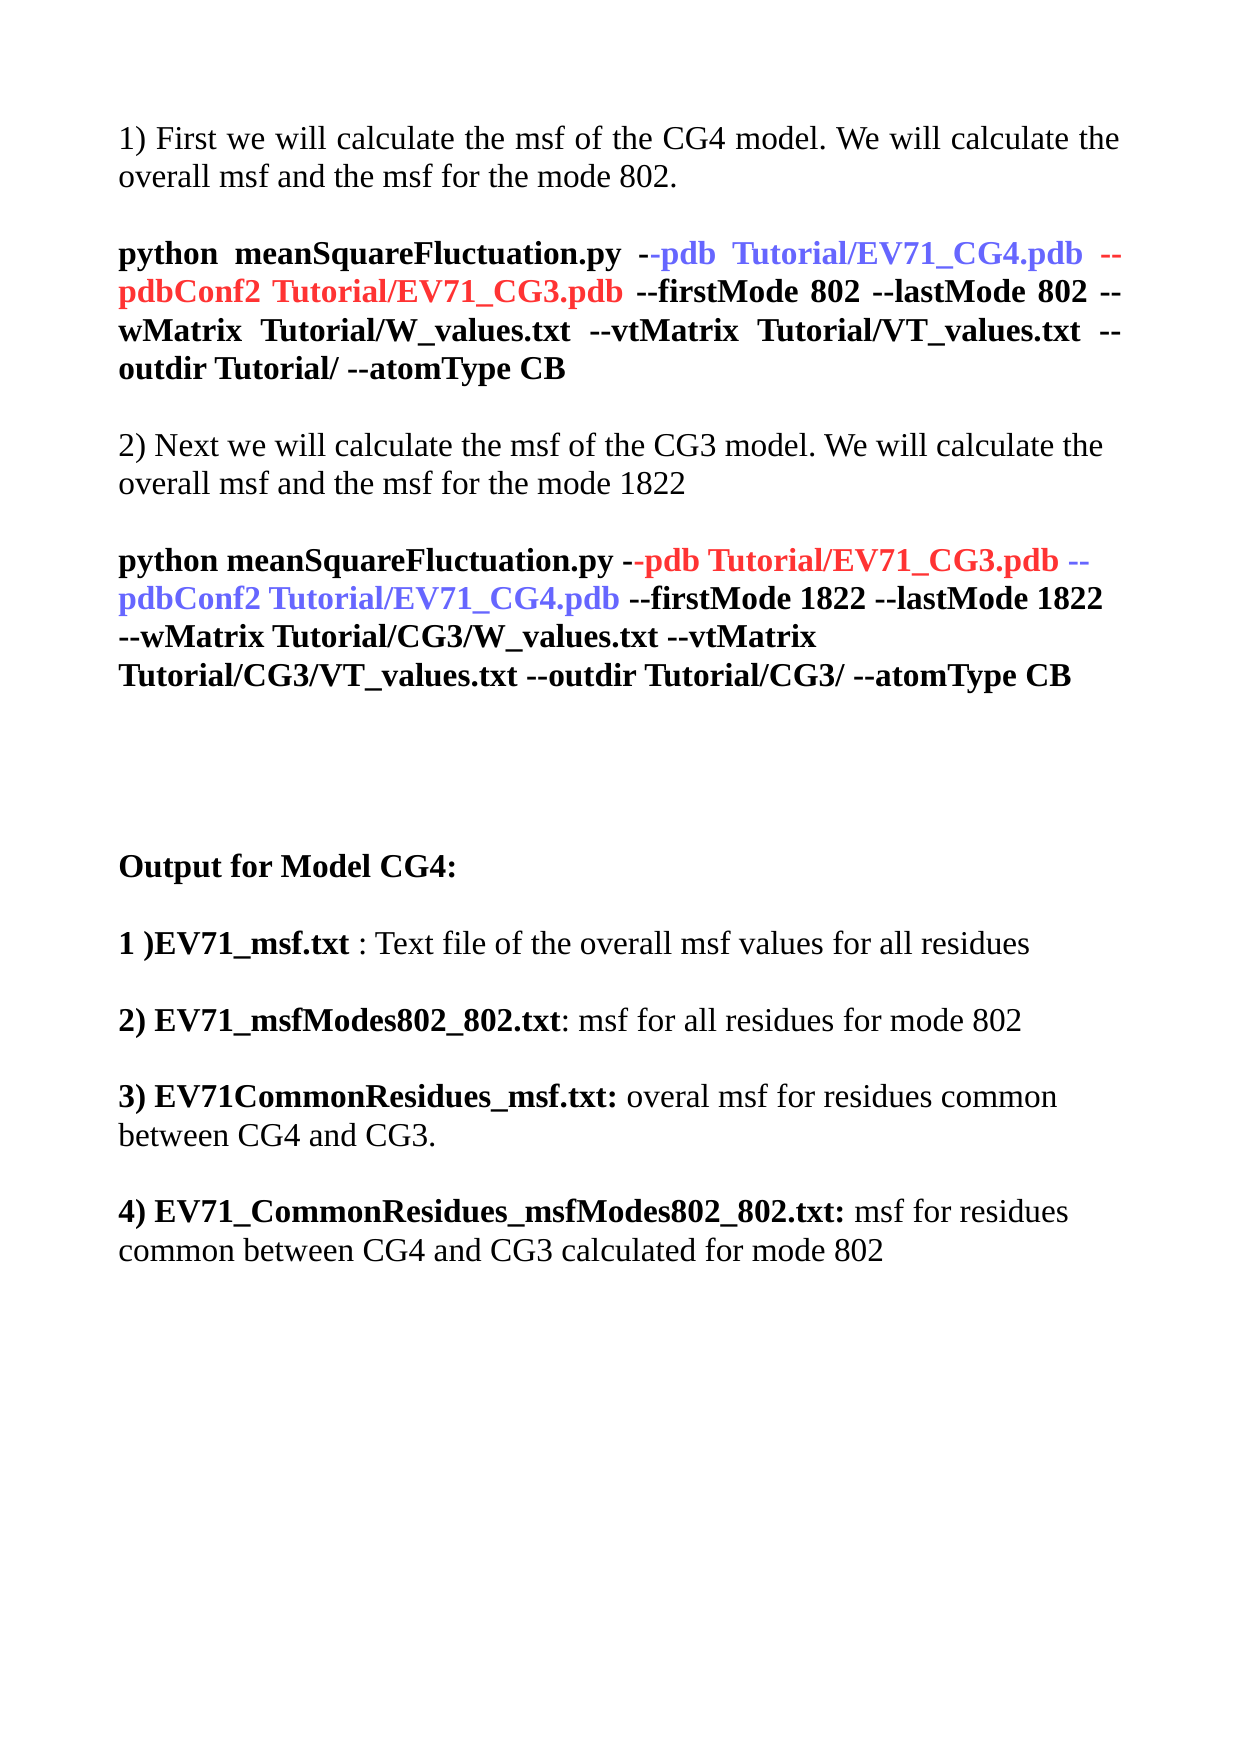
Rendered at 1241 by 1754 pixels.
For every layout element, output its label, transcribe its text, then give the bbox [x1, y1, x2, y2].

text 2) EV71_msfModes802_802.txt: msf for all residues for mode 802 [118, 1000, 1122, 1038]
text 2) Next we will calculate the msf of the CG3 model. We will calculate the overall msf and the msf for the mode 1822 [118, 425, 1122, 501]
text Output for Model CG4: [118, 846, 1122, 885]
text python meanSquareFluctuation.py --pdb Tutorial/EV71_CG3.pdb --pdbConf2 Tutorial/EV71_CG4.pdb --firstMode 1822 --lastMode 1822 --wMatrix Tutorial/CG3/W_values.txt --vtMatrix Tutorial/CG3/VT_values.txt --outdir Tutorial/CG3/ --atomType CB [118, 540, 1122, 693]
text 3) EV71CommonResidues_msf.txt: overal msf for residues common between CG4 and CG3. [118, 1076, 1122, 1153]
text 4) EV71_CommonResidues_msfModes802_802.txt: msf for residues common between CG4 and CG3 calculated for mode 802 [118, 1191, 1122, 1268]
text 1) First we will calculate the msf of the CG4 model. We will calculate the overall msf and the msf for the mode 802. [118, 118, 1122, 195]
text python meanSquareFluctuation.py --pdb Tutorial/EV71_CG4.pdb --pdbConf2 Tutorial/EV71_CG3.pdb --firstMode 802 --lastMode 802 --wMatrix Tutorial/W_values.txt --vtMatrix Tutorial/VT_values.txt --outdir Tutorial/ --atomType CB [118, 233, 1122, 386]
text 1 )EV71_msf.txt : Text file of the overall msf values for all residues [118, 923, 1122, 961]
